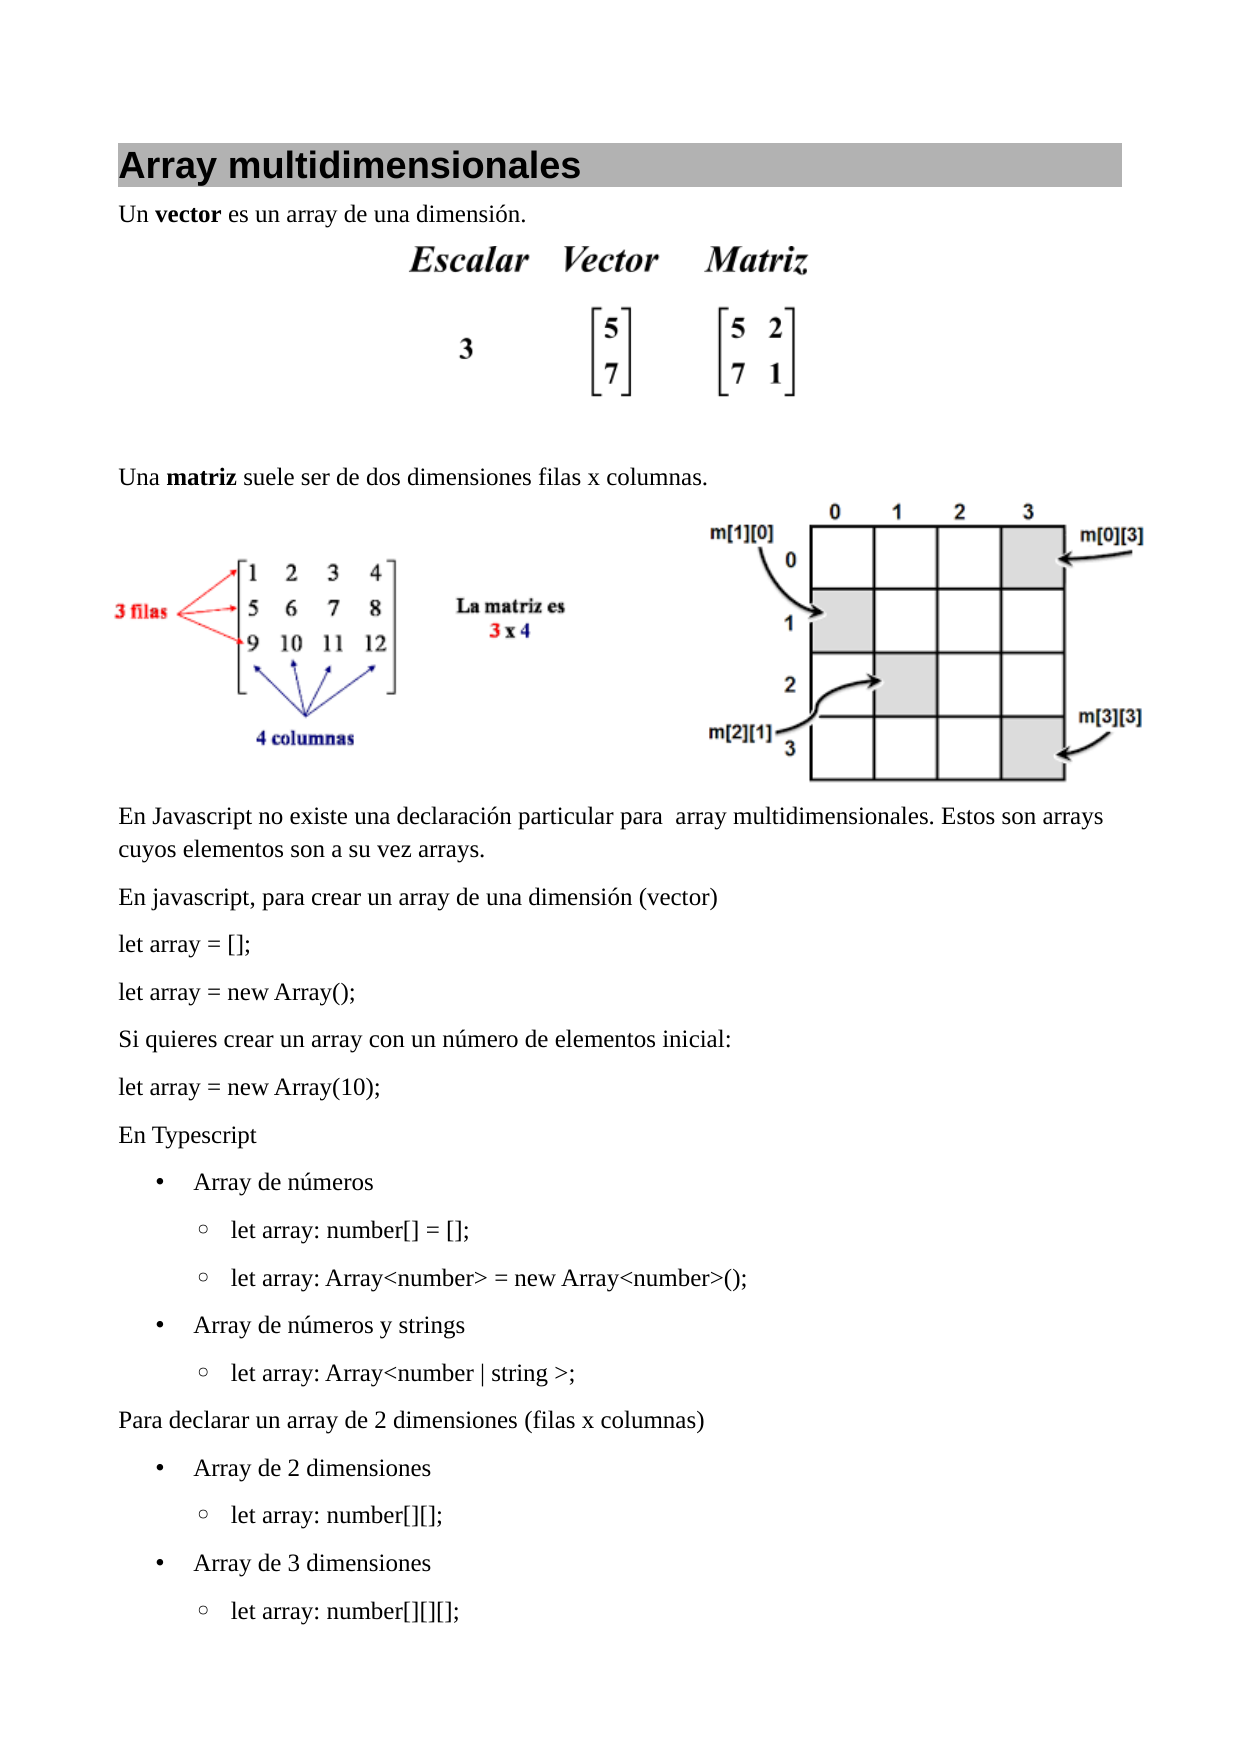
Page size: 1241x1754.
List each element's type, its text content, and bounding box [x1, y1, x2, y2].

list Array de números y strings [156, 1310, 1122, 1339]
list let array: Array<number | string >; [193, 1358, 1122, 1387]
text let array = []; [118, 929, 1122, 958]
text En javascript, para crear un array de una dimensión (vector) [118, 882, 1122, 911]
text Un vector es un array de una dimensión. [118, 199, 1122, 228]
list let array: number[][]; [193, 1501, 1122, 1529]
text let array = new Array(); [118, 977, 1122, 1006]
text En Javascript no existe una declaración particular para array multidimensionales. Estos son arrays cuyos elementos son a su vez arrays. [118, 801, 1122, 863]
picture [102, 500, 1145, 784]
text Para declarar un array de 2 dimensiones (filas x columnas) [118, 1405, 1122, 1434]
list Array de 3 dimensiones [156, 1548, 1122, 1577]
list Array de 2 dimensiones [156, 1453, 1122, 1482]
list let array: number[][][]; [193, 1596, 1122, 1624]
text let array = new Array(10); [118, 1072, 1122, 1101]
text En Typescript [118, 1120, 1122, 1148]
text Si quieres crear un array con un número de elementos inicial: [118, 1024, 1122, 1053]
list let array: number[] = []; [193, 1215, 1122, 1244]
text Una matriz suele ser de dos dimensiones filas x columnas. [118, 462, 1122, 491]
picture [408, 246, 832, 410]
text Array multidimensionales [118, 143, 1122, 187]
list Array de números [156, 1167, 1122, 1196]
list let array: Array<number> = new Array<number>(); [193, 1263, 1122, 1291]
